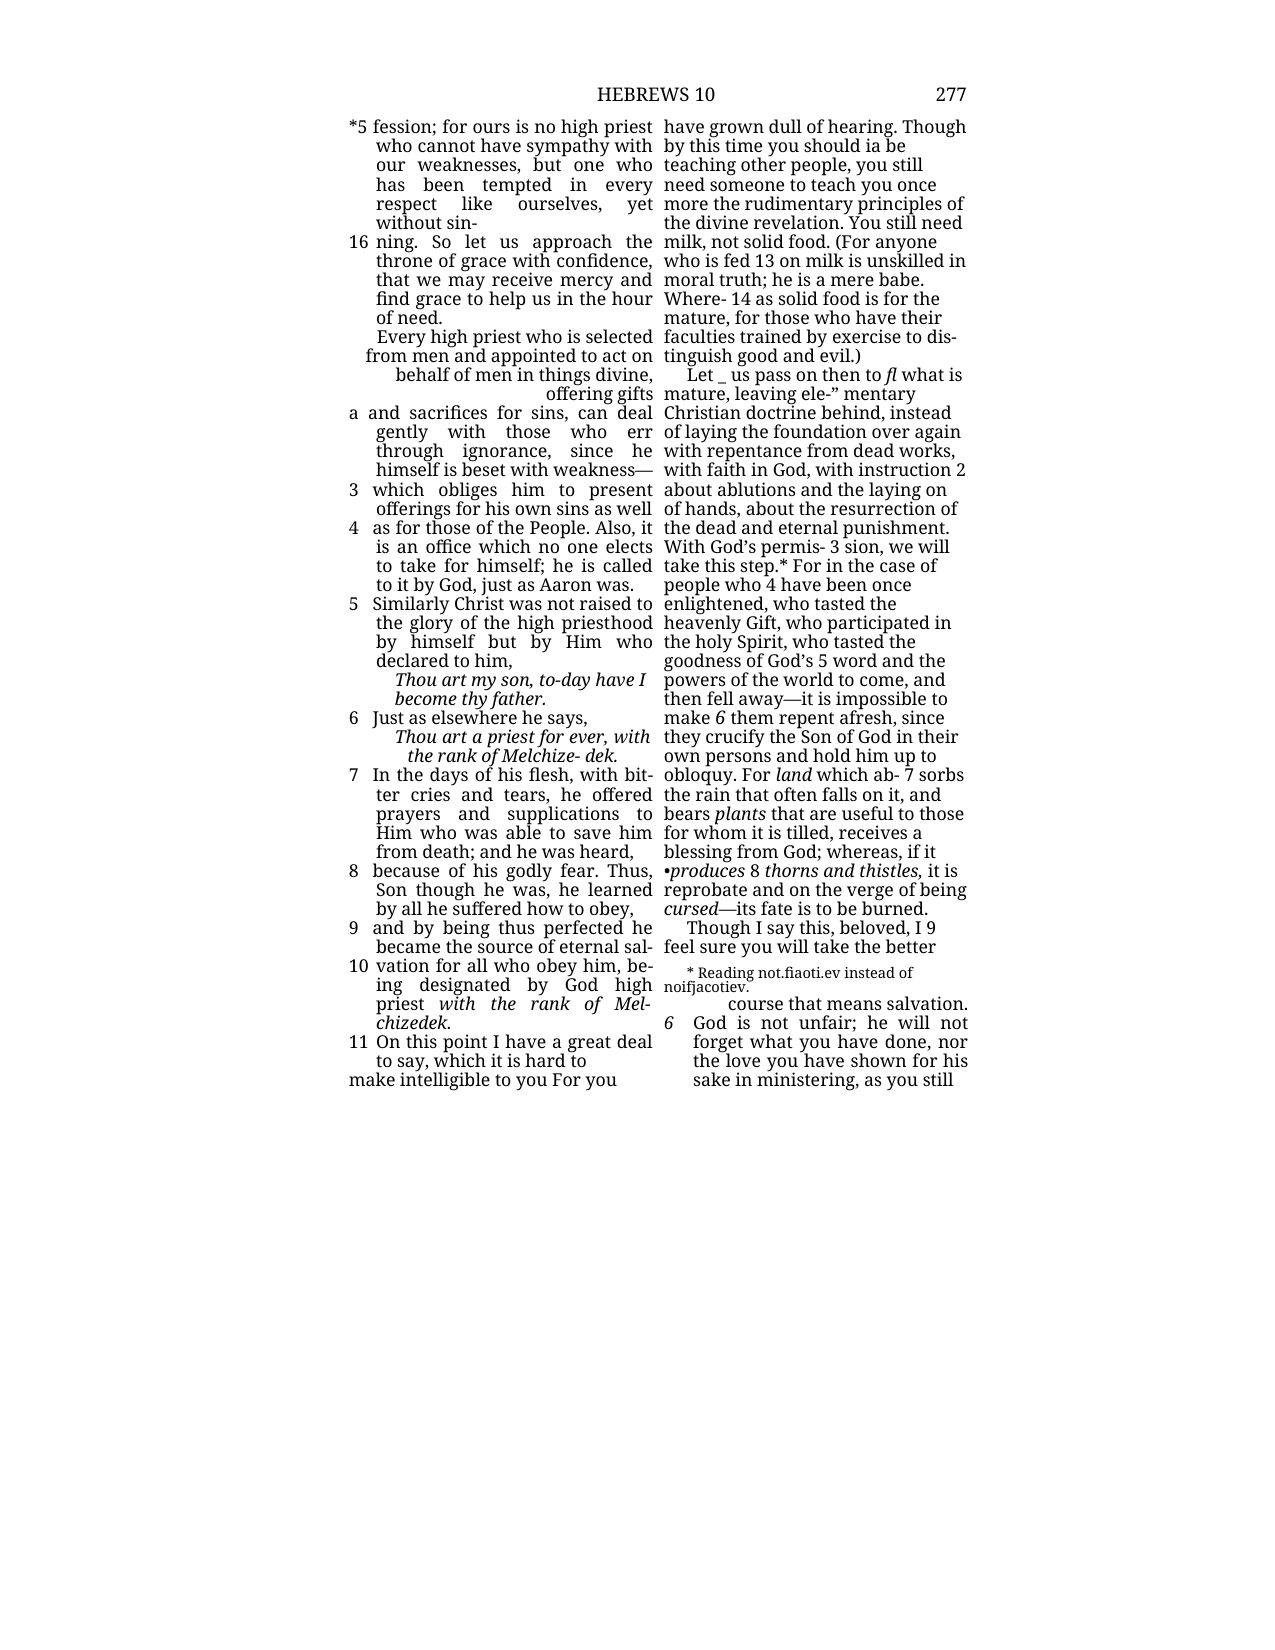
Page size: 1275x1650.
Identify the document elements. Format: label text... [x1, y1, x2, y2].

list and by being thus perfected he became the source of eternal sal- [349, 919, 653, 957]
list Just as elsewhere he says, [349, 709, 653, 728]
text Let _ us pass on then to fl what is mature, leaving ele-” mentary Christian doctrine be­hind, instead of laying the foundation over again with re­pentance from dead works, with faith in God, with instruction 2 about ablutions and the laying on of hands, about the resurrec­tion of the dead and eternal pun­ishment. With God’s permis- 3 sion, we will take this step.* For in the case of people who 4 have been once enlightened, who tasted the heavenly Gift, who participated in the holy Spirit, who tasted the goodness of God’s 5 word and the powers of the world to come, and then fell away—it is impossible to make 6 them repent afresh, since they crucify the Son of God in their own persons and hold him up to obloquy. For land which ab- 7 sorbs the rain that often falls on it, and bears plants that are useful to those for whom it is tilled, receives a blessing from God; whereas, if it •produces 8 thorns and thistles, it is repro­bate and on the verge of being cursed—its fate is to be burned. [664, 366, 968, 919]
list as for those of the People. Also, it is an office which no one elects to take for himself; he is called to it by God, just as Aaron was. [349, 519, 653, 595]
list because of his godly fear. Thus, Son though he was, he learned by all he suffered how to obey, [349, 862, 653, 919]
list In the days of his flesh, with bit­ter cries and tears, he offered prayers and supplications to Him who was able to save him from death; and he was heard, [349, 767, 653, 862]
text have grown dull of hearing. Though by this time you should ia be teaching other people, you still need someone to teach you once more the rudimentary prin­ciples of the divine revelation. You still need milk, not solid food. (For anyone who is fed 13 on milk is unskilled in moral truth; he is a mere babe. Where- 14 as solid food is for the mature, for those who have their facul­ties trained by exercise to dis­tinguish good and evil.) [664, 118, 968, 366]
list which obliges him to present offerings for his own sins as well [349, 481, 653, 519]
text course that means salvation. [664, 995, 968, 1014]
list ning. So let us approach the throne of grace with confidence, that we may receive mercy and find grace to help us in the hour of need. [349, 233, 653, 328]
text Thou art a priest for ever, with the rank of Melchize- dek. [394, 728, 653, 767]
list Similarly Christ was not raised to the glory of the high priest­hood by himself but by Him who declared to him, [349, 595, 653, 671]
list God is not unfair; he will not forget what you have done, nor the love you have shown for his sake in ministering, as you still [664, 1014, 968, 1090]
text Though I say this, beloved, I 9 feel sure you will take the better [664, 919, 968, 957]
text *5 fession; for ours is no high priest who cannot have sympathy with our weaknesses, but one who has been tempted in every respect like ourselves, yet without sin- [349, 118, 653, 233]
text Every high priest who is se­lected from men and ap­pointed to act on behalf of men in things divine, offering gifts [349, 328, 653, 404]
text a and sacrifices for sins, can deal gently with those who err through ignorance, since he him­self is beset with weakness— [349, 404, 653, 481]
list On this point I have a great deal to say, which it is hard to [349, 1033, 653, 1072]
text * Reading not.fiaoti.ev instead of noifjacotiev. [664, 968, 968, 995]
text make intelligible to you For you [349, 1072, 653, 1091]
text Thou art my son, to-day have I become thy father. [394, 671, 653, 709]
list vation for all who obey him, be­ing designated by God high priest with the rank of Mel- chizedek. [349, 957, 653, 1033]
